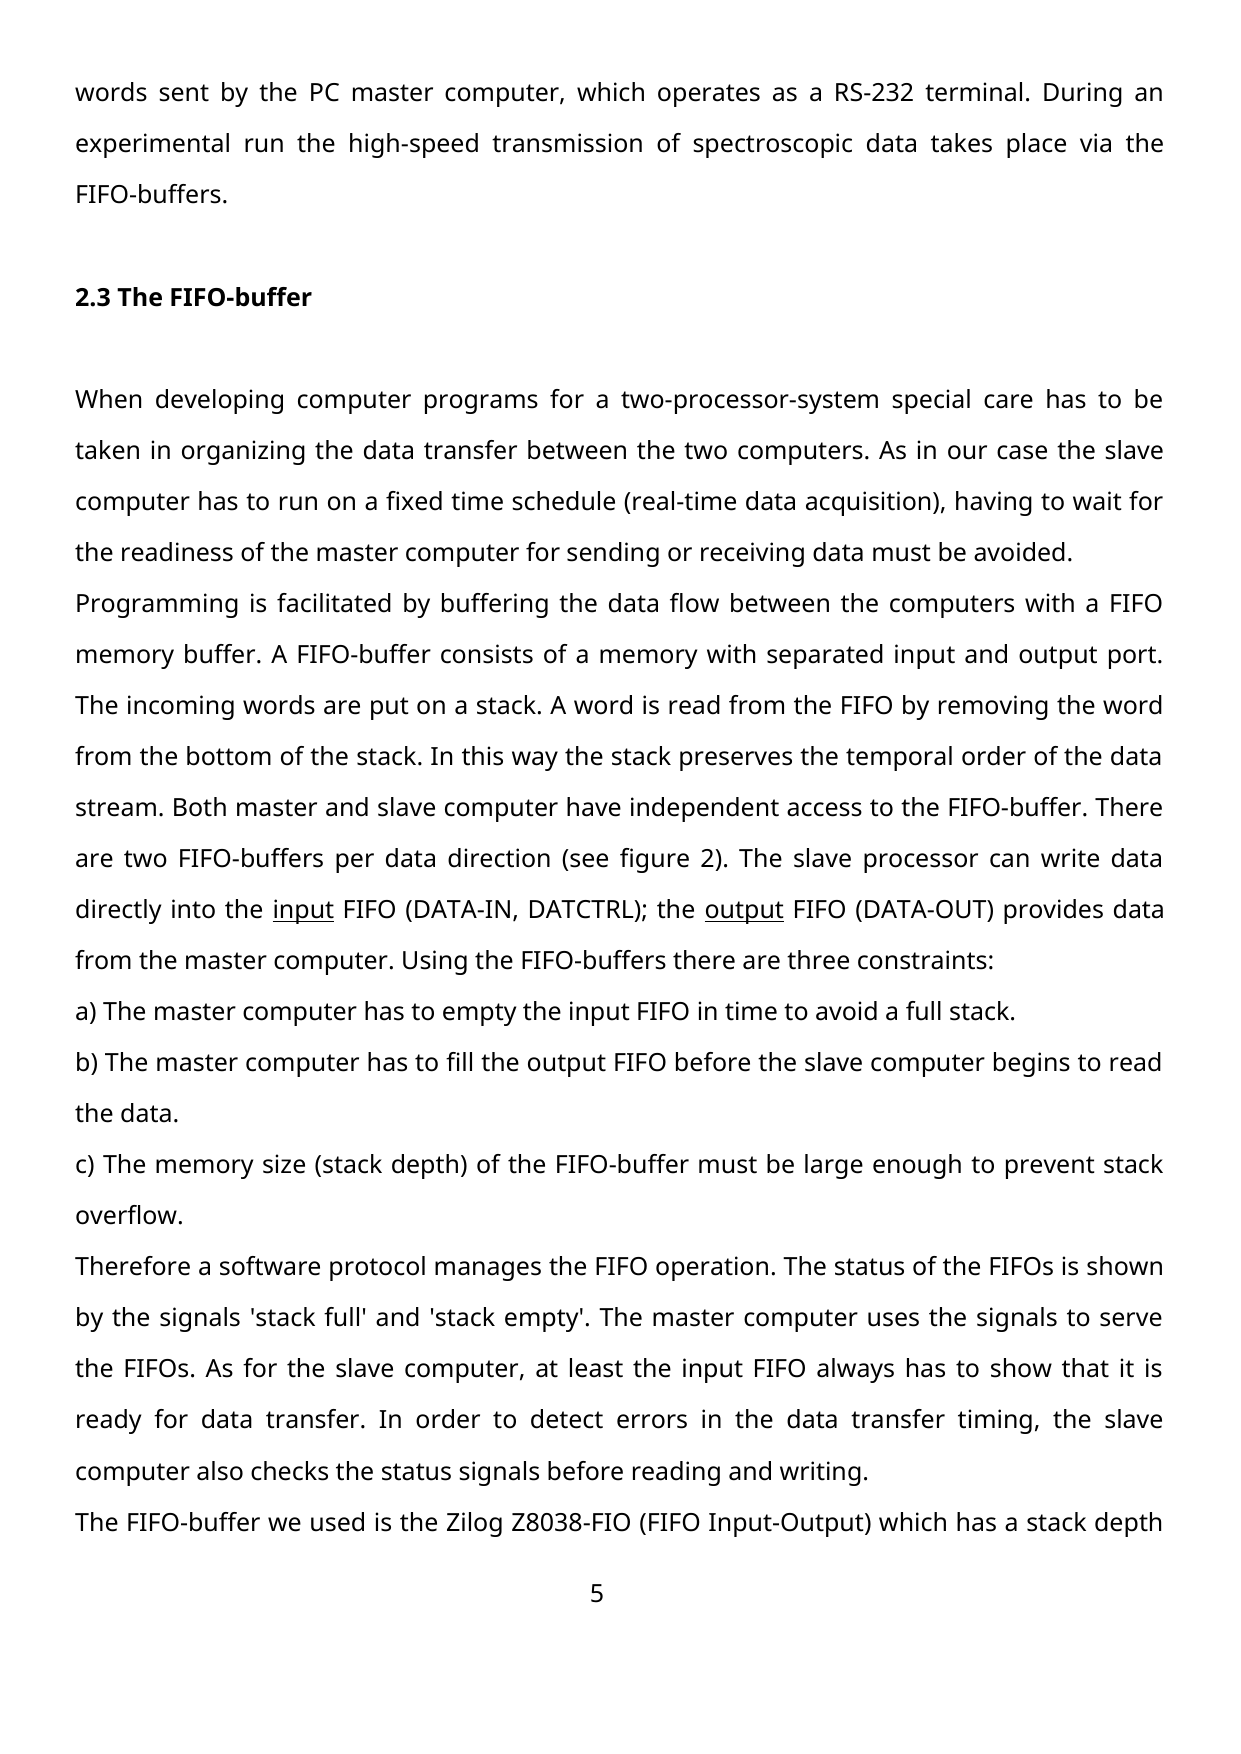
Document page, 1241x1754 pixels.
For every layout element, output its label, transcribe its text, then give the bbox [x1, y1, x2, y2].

text Therefore a software protocol manages the FIFO operation. The status of the FIFOs is shown by the signals 'stack full' and 'stack empty'. The master computer uses the signals to serve the FIFOs. As for the slave computer, at least the input FIFO always has to show that it is ready for data transfer. In order to detect errors in the data transfer timing, the slave computer also checks the status signals before reading and writing. [75, 1249, 1165, 1487]
text c) The memory size (stack depth) of the FIFO-buffer must be large enough to prevent stack overflow. [75, 1147, 1165, 1232]
text Programming is facilitated by buffering the data flow between the computers with a FIFO memory buffer. A FIFO-buffer consists of a memory with separated input and output port. The incoming words are put on a stack. A word is read from the FIFO by removing the word from the bottom of the stack. In this way the stack preserves the temporal order of the data stream. Both master and slave computer have independent access to the FIFO-buffer. There are two FIFO-buffers per data direction (see figure 2). The slave processor can write data directly into the input FIFO (DATA-IN, DATCTRL); the output FIFO (DATA-OUT) provides data from the master computer. Using the FIFO-buffers there are three constraints: [75, 585, 1165, 977]
text a) The master computer has to empty the input FIFO in time to avoid a full stack. [75, 994, 1165, 1028]
text words sent by the PC master computer, which operates as a RS-232 terminal. During an experimental run the high-speed transmission of spectroscopic data takes place via the FIFO-buffers. [75, 75, 1165, 211]
text b) The master computer has to fill the output FIFO before the slave computer begins to read the data. [75, 1045, 1165, 1130]
text 2.3 The FIFO-buffer [75, 279, 1165, 313]
text The FIFO-buffer we used is the Zilog Z8038-FIO (FIFO Input-Output) which has a stack depth [75, 1504, 1165, 1538]
text When developing computer programs for a two-processor-system special care has to be taken in organizing the data transfer between the two computers. As in our case the slave computer has to run on a fixed time schedule (real-time data acquisition), having to wait for the readiness of the master computer for sending or receiving data must be avoided. [75, 381, 1165, 568]
